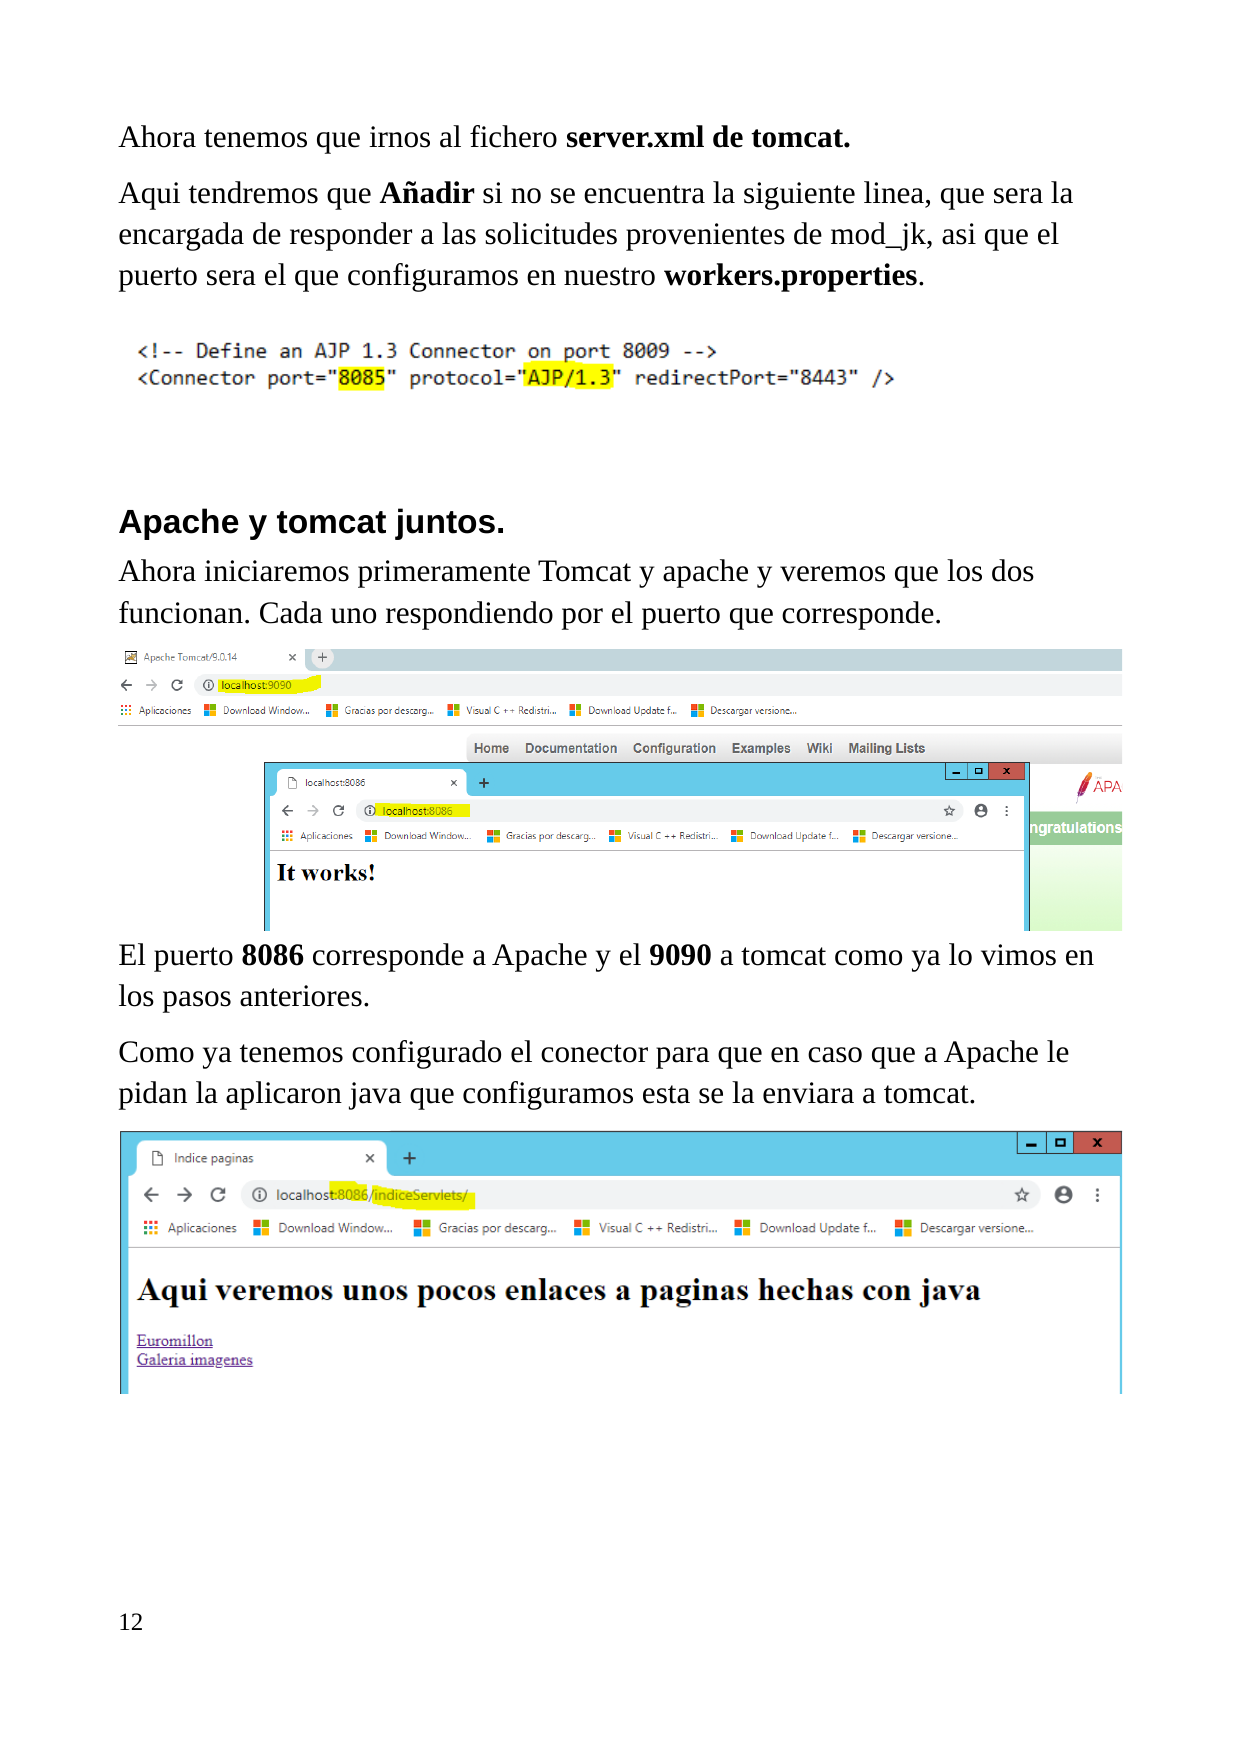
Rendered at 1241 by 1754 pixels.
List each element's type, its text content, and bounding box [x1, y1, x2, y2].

subtitle Apache y tomcat juntos. [118, 502, 1122, 540]
picture [118, 1130, 1123, 1394]
text Ahora iniciaremos primeramente Tomcat y apache y veremos que los dos funcionan. Cada uno respondiendo por el puerto que corresponde. [118, 553, 1122, 630]
text El puerto 8086 corresponde a Apache y el 9090 a tomcat como ya lo vimos en los pasos anteriores. [118, 931, 1122, 1013]
text Aqui tendremos que Añadir si no se encuentra la siguiente linea, que sera la encargada de responder a las solicitudes provenientes de mod_jk, asi que el puerto sera el que configuramos en nuestro workers.properties. [118, 174, 1122, 292]
text Ahora tenemos que irnos al fichero server.xml de tomcat. [118, 118, 1122, 154]
text Como ya tenemos configurado el conector para que en caso que a Apache le pidan la aplicaron java que configuramos esta se la enviara a tomcat. [118, 1033, 1122, 1110]
picture [118, 649, 1123, 931]
picture [118, 312, 1123, 425]
